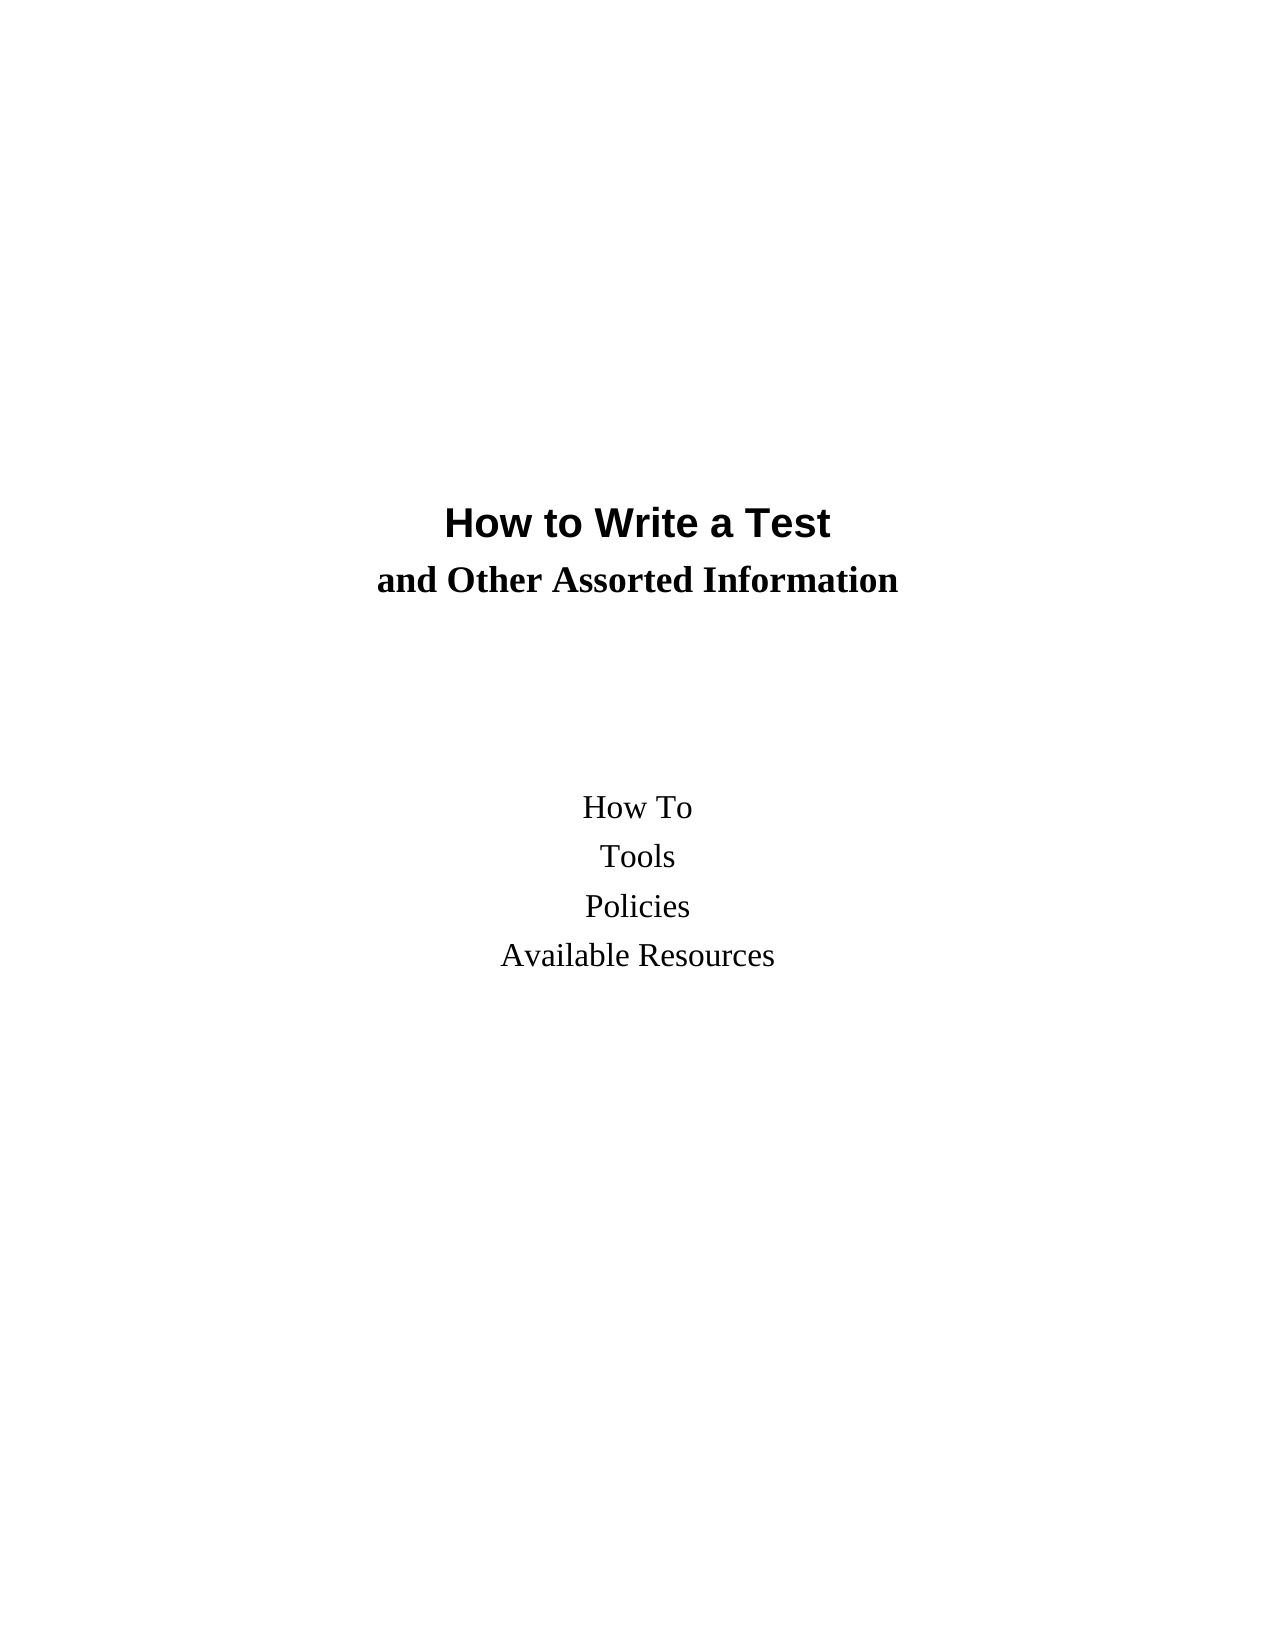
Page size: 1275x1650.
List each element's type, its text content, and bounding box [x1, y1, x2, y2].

text and Other Assorted Information [118, 559, 1157, 600]
text How To [118, 789, 1157, 826]
text Policies [118, 887, 1157, 924]
text Available Resources [118, 937, 1157, 974]
text Tools [118, 838, 1157, 875]
subtitle How to Write a Test [118, 499, 1157, 546]
